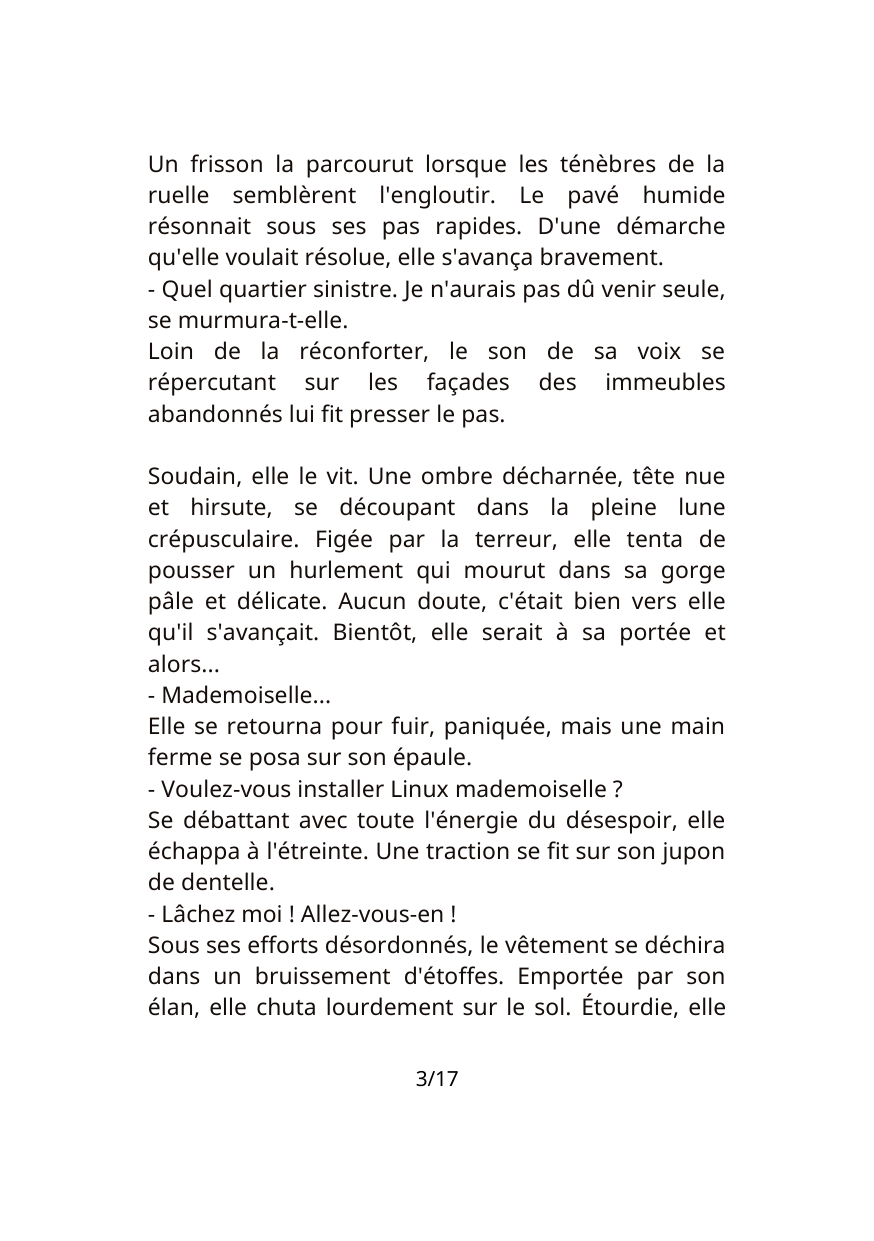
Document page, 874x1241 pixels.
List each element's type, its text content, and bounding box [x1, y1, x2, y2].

text Un frisson la parcourut lorsque les ténèbres de la ruelle semblèrent l'engloutir. Le pavé humide résonnait sous ses pas rapides. D'une démarche qu'elle voulait résolue, elle s'avança bravement. - Quel quartier sinistre. Je n'aurais pas dû venir seule, se murmura-t-elle. Loin de la réconforter, le son de sa voix se répercutant sur les façades des immeubles abandonnés lui fit presser le pas. Soudain, elle le vit. Une ombre décharnée, tête nue et hirsute, se découpant dans la pleine lune crépusculaire. Figée par la terreur, elle tenta de pousser un hurlement qui mourut dans sa gorge pâle et délicate. Aucun doute, c'était bien vers elle qu'il s'avançait. Bientôt, elle serait à sa portée et alors... - Mademoiselle... Elle se retourna pour fuir, paniquée, mais une main ferme se posa sur son épaule. - Voulez-vous installer Linux mademoiselle ? Se débattant avec toute l'énergie du désespoir, elle échappa à l'étreinte. Une traction se fit sur son jupon de dentelle. - Lâchez moi ! Allez-vous-en ! Sous ses efforts désordonnés, le vêtement se déchira dans un bruissement d'étoffes. Emportée par son élan, elle chuta lourdement sur le sol. Étourdie, elle [148, 148, 726, 1023]
